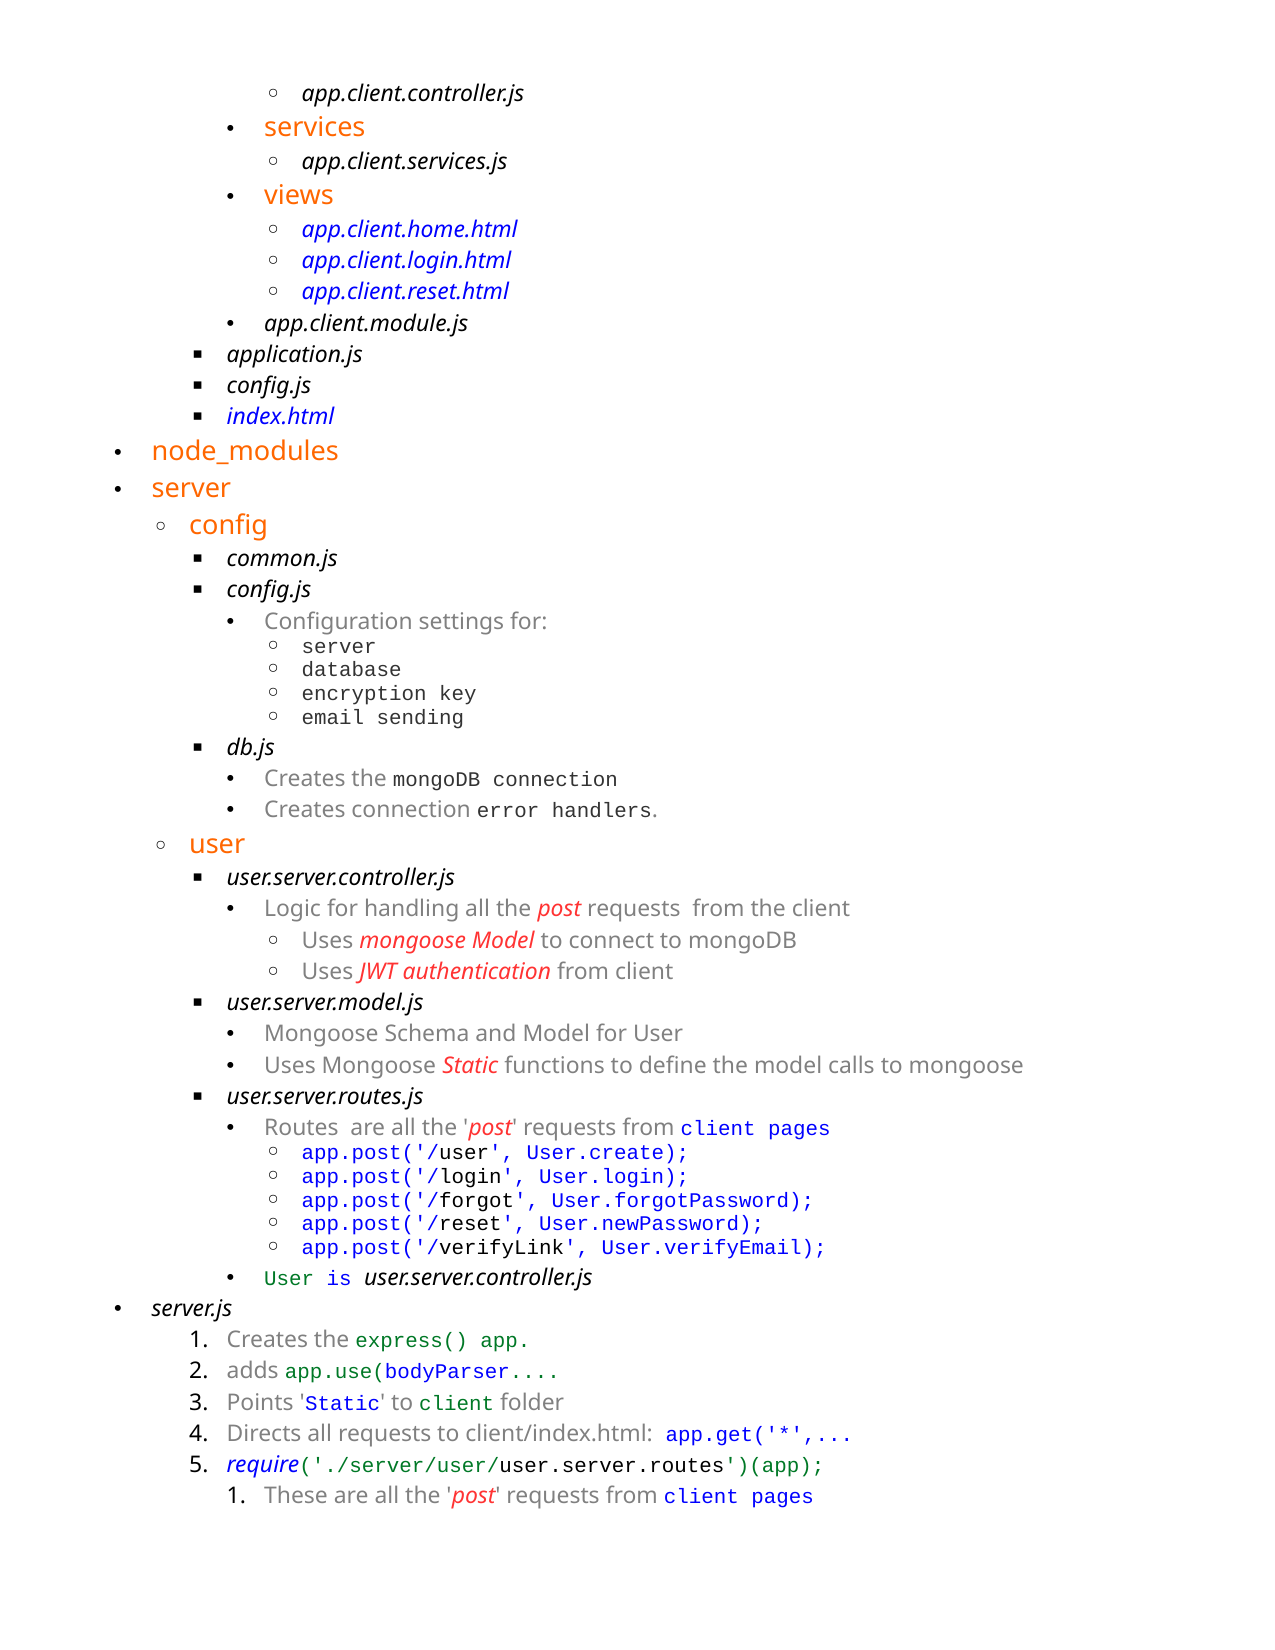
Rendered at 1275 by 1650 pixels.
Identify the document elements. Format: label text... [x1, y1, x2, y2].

list Points 'Static' to client folder [189, 1386, 1198, 1417]
list adds app.use(bodyParser.... [189, 1354, 1198, 1386]
list require('./server/user/user.server.routes')(app); [189, 1448, 1198, 1479]
list Configuration settings for: [226, 604, 1198, 636]
list app.client.reset.html [264, 275, 1198, 306]
list user [151, 824, 1198, 861]
list Routes are all the 'post' requests from client pages [226, 1111, 1198, 1142]
list config.js [189, 573, 1198, 604]
list encryption key [264, 683, 1198, 707]
list email sending [264, 707, 1198, 730]
list application.js [189, 338, 1198, 369]
list config.js [189, 369, 1198, 400]
list index.html [189, 400, 1198, 431]
list app.post('/login', User.login); [264, 1166, 1198, 1189]
list database [264, 659, 1198, 683]
list Logic for handling all the post requests from the client [226, 892, 1198, 923]
list user.server.model.js [189, 986, 1198, 1017]
list Directs all requests to client/index.html: app.get('*',... [189, 1417, 1198, 1448]
list User is user.server.controller.js [226, 1261, 1198, 1292]
list db.js [189, 730, 1198, 762]
list These are all the 'post' requests from client pages [226, 1479, 1198, 1511]
list app.client.module.js [226, 306, 1198, 338]
list services [226, 108, 1198, 144]
list Uses JWT authentication from client [264, 955, 1198, 986]
list node_modules [114, 431, 1198, 468]
list user.server.controller.js [189, 861, 1198, 892]
list app.post('/reset', User.newPassword); [264, 1213, 1198, 1237]
list common.js [189, 542, 1198, 573]
list app.post('/user', User.create); [264, 1142, 1198, 1166]
list views [226, 176, 1198, 213]
list Uses mongoose Model to connect to mongoDB [264, 923, 1198, 955]
list Uses Mongoose Static functions to define the model calls to mongoose [226, 1048, 1198, 1080]
list server [264, 636, 1198, 659]
list app.client.controller.js [264, 76, 1198, 108]
list Creates the express() app. [189, 1323, 1198, 1354]
list server.js [114, 1292, 1198, 1323]
list app.client.login.html [264, 244, 1198, 275]
list Mongoose Schema and Model for User [226, 1017, 1198, 1048]
list app.post('/forgot', User.forgotPassword); [264, 1189, 1198, 1213]
list app.client.home.html [264, 213, 1198, 244]
list user.server.routes.js [189, 1080, 1198, 1111]
list Creates the mongoDB connection [226, 762, 1198, 793]
list config [151, 505, 1198, 542]
list Creates connection error handlers. [226, 793, 1198, 824]
list app.client.services.js [264, 144, 1198, 176]
list server [114, 468, 1198, 505]
list app.post('/verifyLink', User.verifyEmail); [264, 1237, 1198, 1261]
